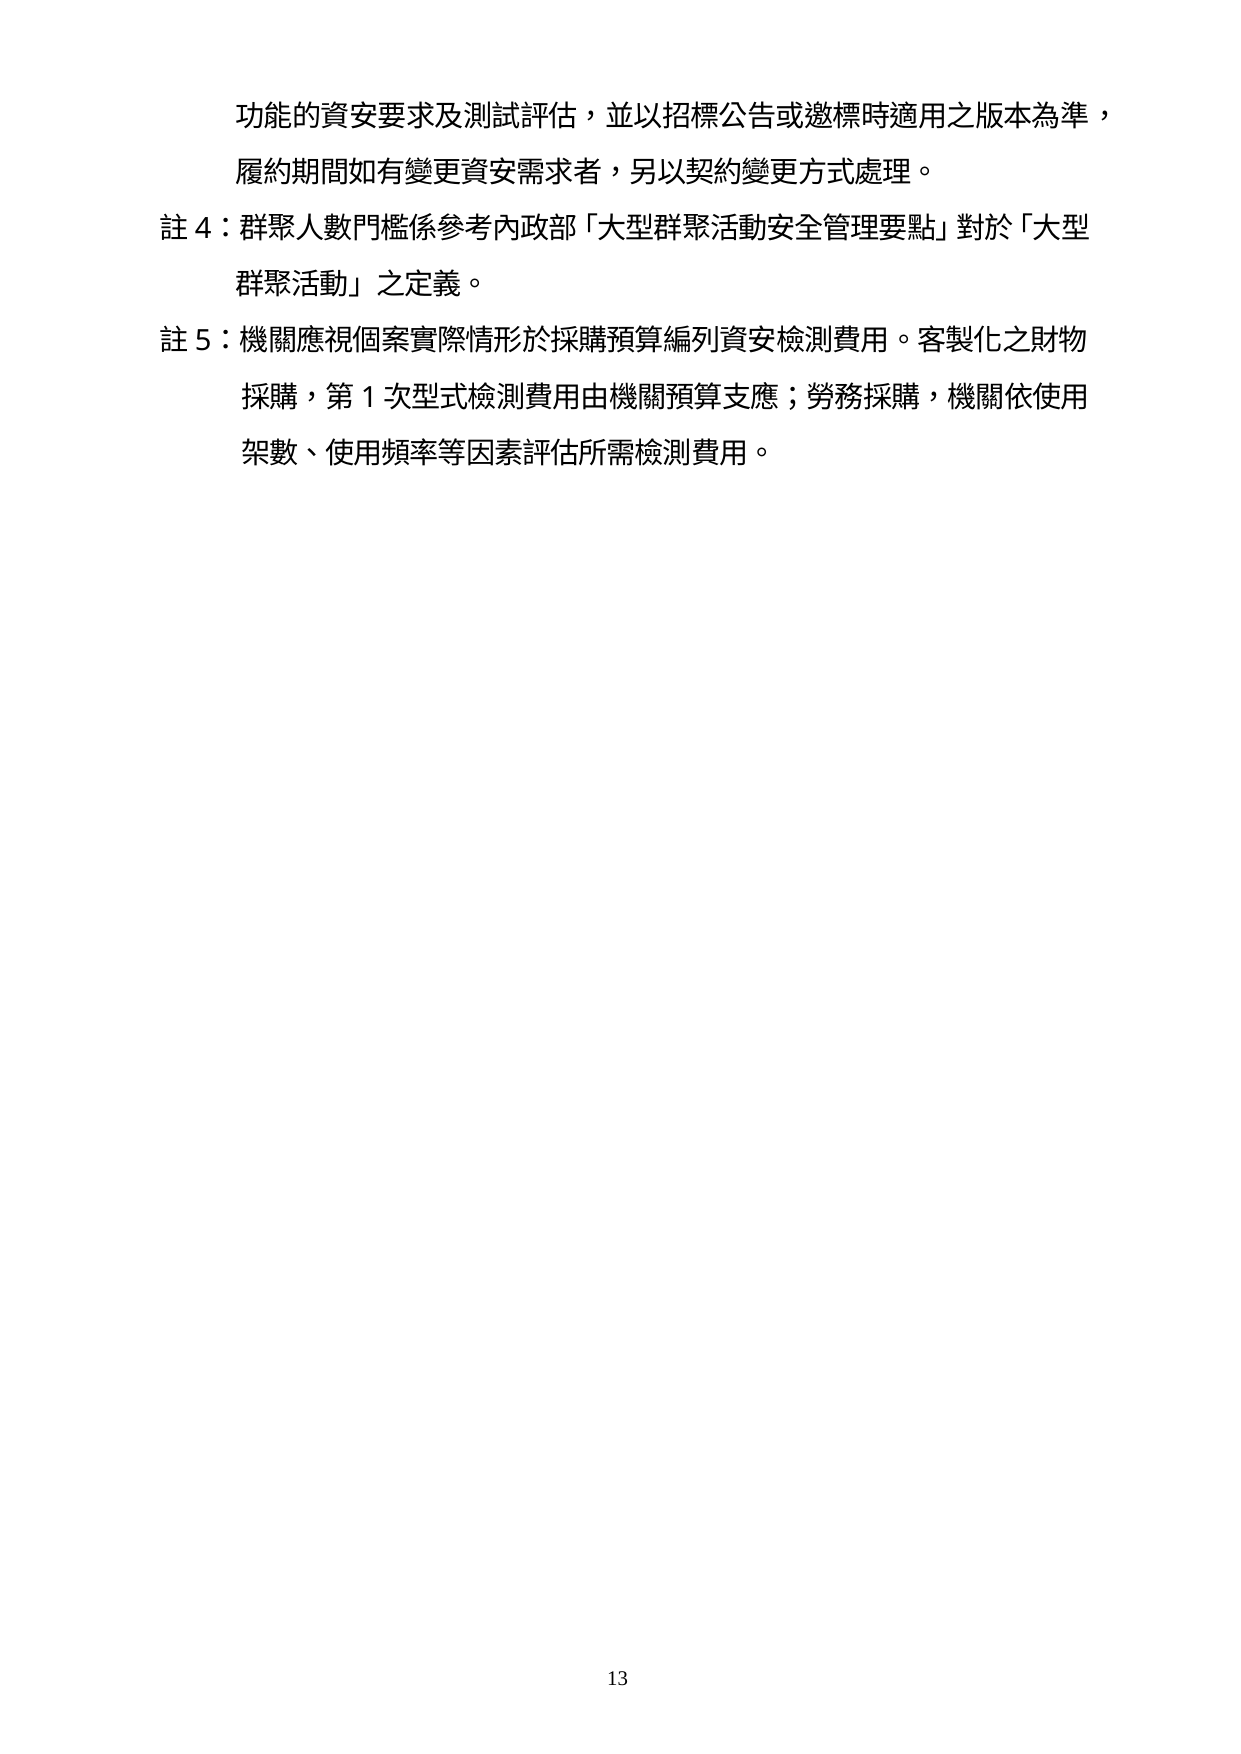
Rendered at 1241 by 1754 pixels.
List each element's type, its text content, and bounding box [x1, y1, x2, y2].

text 註5：機關應視個案實際情形於採購預算編列資安檢測費用。客製化之財物採購，第1次型式檢測費用由機關預算支應；勞務採購，機關依使用架數、使用頻率等因素評估所需檢測費用。 [159, 310, 1090, 479]
text 註3：本表所稱「群飛系統資安檢測」，係引用台灣資通產業標準協會發布之「物聯網場域資安防護評估指引」安全等級L1級(或其他同等級之標準或規範)，針對應用層、網路層及感測設備層所包含設備之一般性安全功能的資安要求及測試評估，並以招標公告或邀標時適用之版本為準，履約期間如有變更資安需求者，另以契約變更方式處理。 [159, 85, 1090, 198]
text 註4：群聚人數門檻係參考內政部「大型群聚活動安全管理要點」對於「大型群聚活動」之定義。 [159, 198, 1090, 310]
